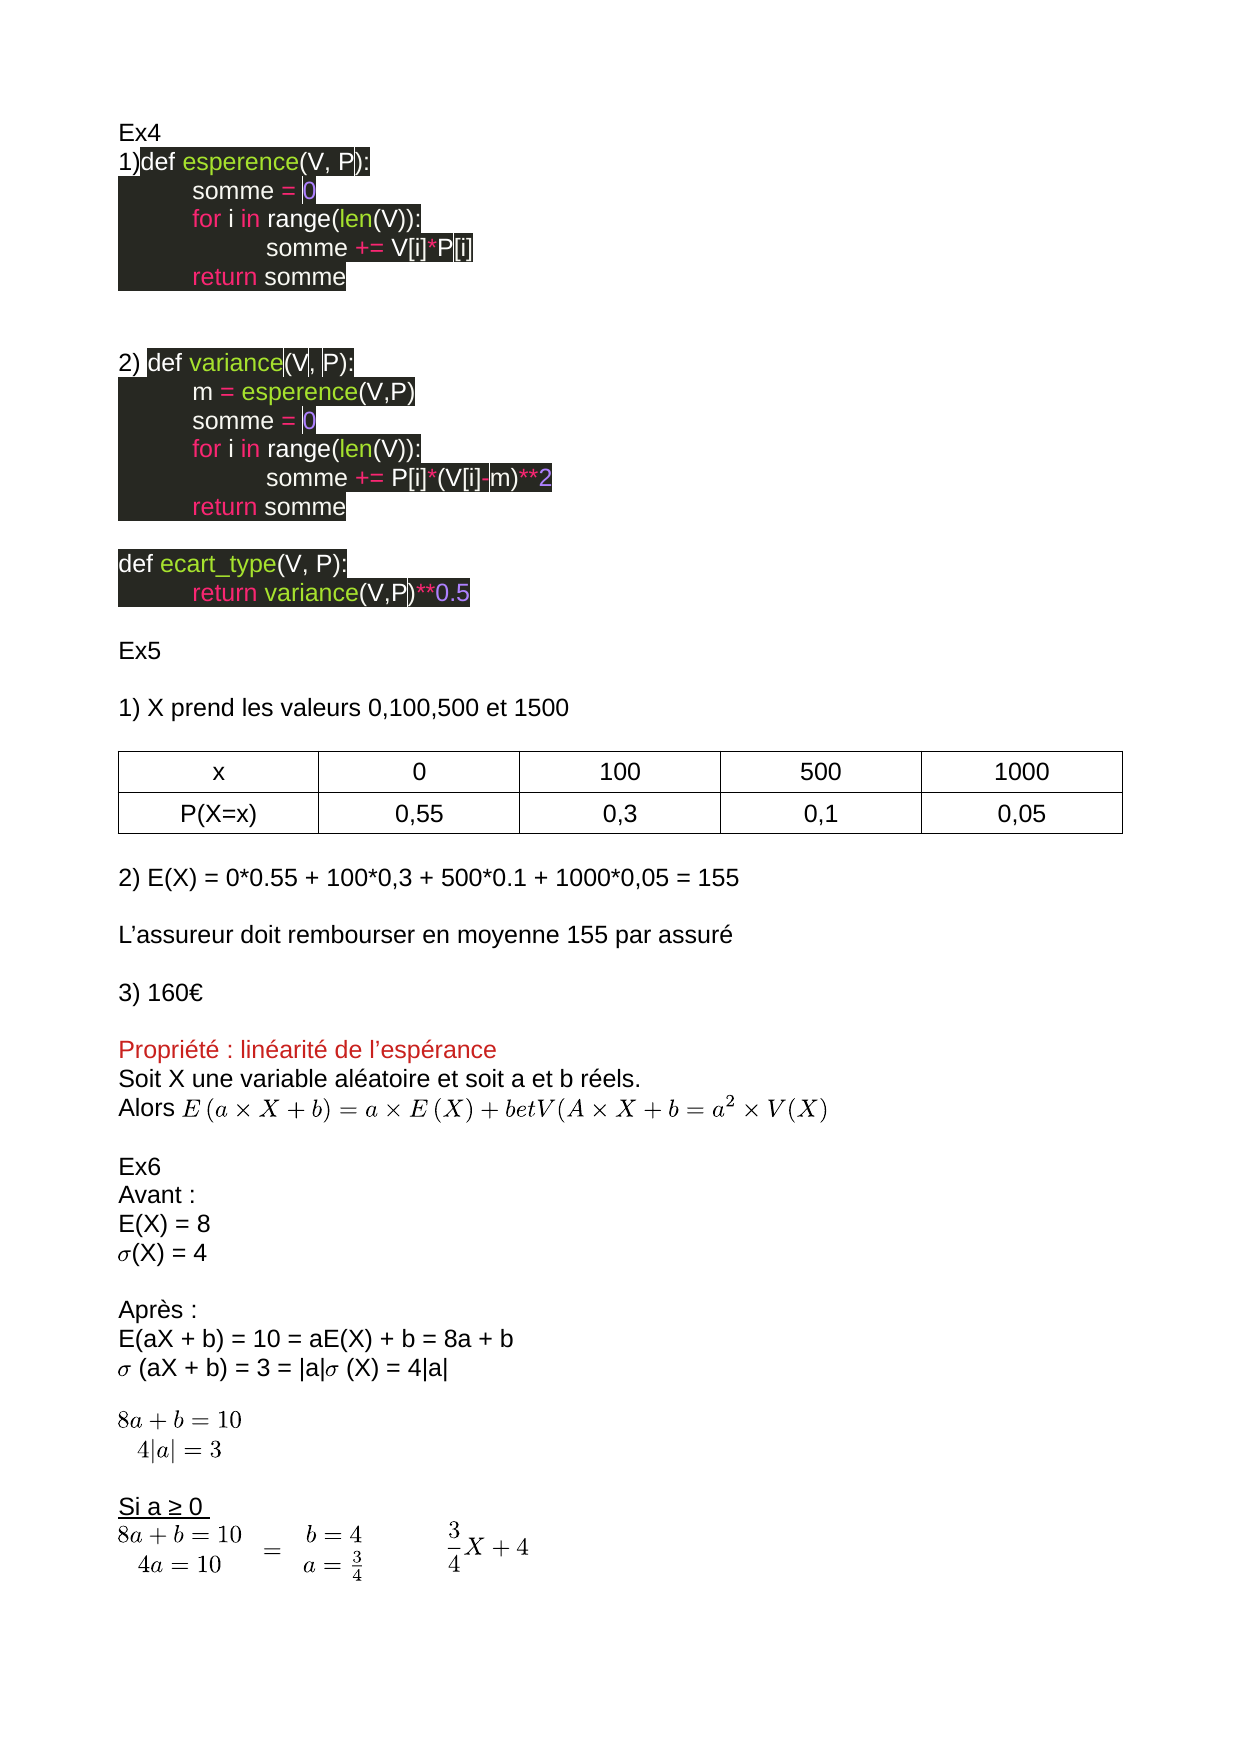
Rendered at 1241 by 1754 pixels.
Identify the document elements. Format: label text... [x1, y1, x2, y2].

text somme = 0 [118, 176, 1122, 204]
text E(aX + b) = 10 = aE(X) + b = 8a + b [118, 1324, 1122, 1353]
text 3) 160€ [118, 978, 1122, 1007]
table_cell 0,05 [922, 793, 1122, 833]
text m = esperence(V,P) [118, 377, 1122, 406]
text return variance(V,P)**0.5 [118, 578, 1122, 607]
table_cell 0,1 [721, 793, 921, 833]
text return somme [118, 492, 1122, 521]
text Ex4 [118, 118, 1122, 147]
text 2) E(X) = 0*0.55 + 100*0,3 + 500*0.1 + 1000*0,05 = 155 [118, 863, 1122, 892]
text for i in range(len(V)): [118, 204, 1122, 233]
text for i in range(len(V)): [118, 434, 1122, 463]
text Après : [118, 1295, 1122, 1324]
text Si a ≥ 0 [118, 1492, 1122, 1521]
table_header 500 [721, 752, 921, 792]
text somme += P[i]*(V[i]-m)**2 [118, 463, 1122, 492]
table_cell 0,3 [520, 793, 720, 833]
text 2) def variance(V, P): [118, 348, 1122, 377]
table_header x [119, 752, 318, 792]
text somme += V[i]*P[i] [118, 233, 1122, 262]
text Ex5 [118, 636, 1122, 664]
text L’assureur doit rembourser en moyenne 155 par assuré [118, 920, 1122, 949]
text 1) X prend les valeurs 0,100,500 et 1500 [118, 693, 1122, 722]
text return somme [118, 262, 1122, 291]
text E(X) = 8 [118, 1209, 1122, 1238]
text Soit X une variable aléatoire et soit a et b réels. [118, 1064, 1122, 1093]
table_cell 0,55 [319, 793, 519, 833]
table_header 100 [520, 752, 720, 792]
text def ecart_type(V, P): [118, 549, 1122, 578]
table_header 1000 [922, 752, 1122, 792]
text Propriété : linéarité de l’espérance [118, 1035, 1122, 1064]
text 1)def esperence(V, P): [118, 147, 1122, 176]
table_header 0 [319, 752, 519, 792]
text somme = 0 [118, 406, 1122, 434]
text (X) = 4 [118, 1238, 1122, 1267]
text Avant : [118, 1180, 1122, 1209]
text Ex6 [118, 1152, 1122, 1180]
table_cell P(X=x) [119, 793, 318, 833]
text Alors [118, 1093, 1122, 1123]
text (aX + b) = 3 = |a| (X) = 4|a| [118, 1353, 1122, 1382]
